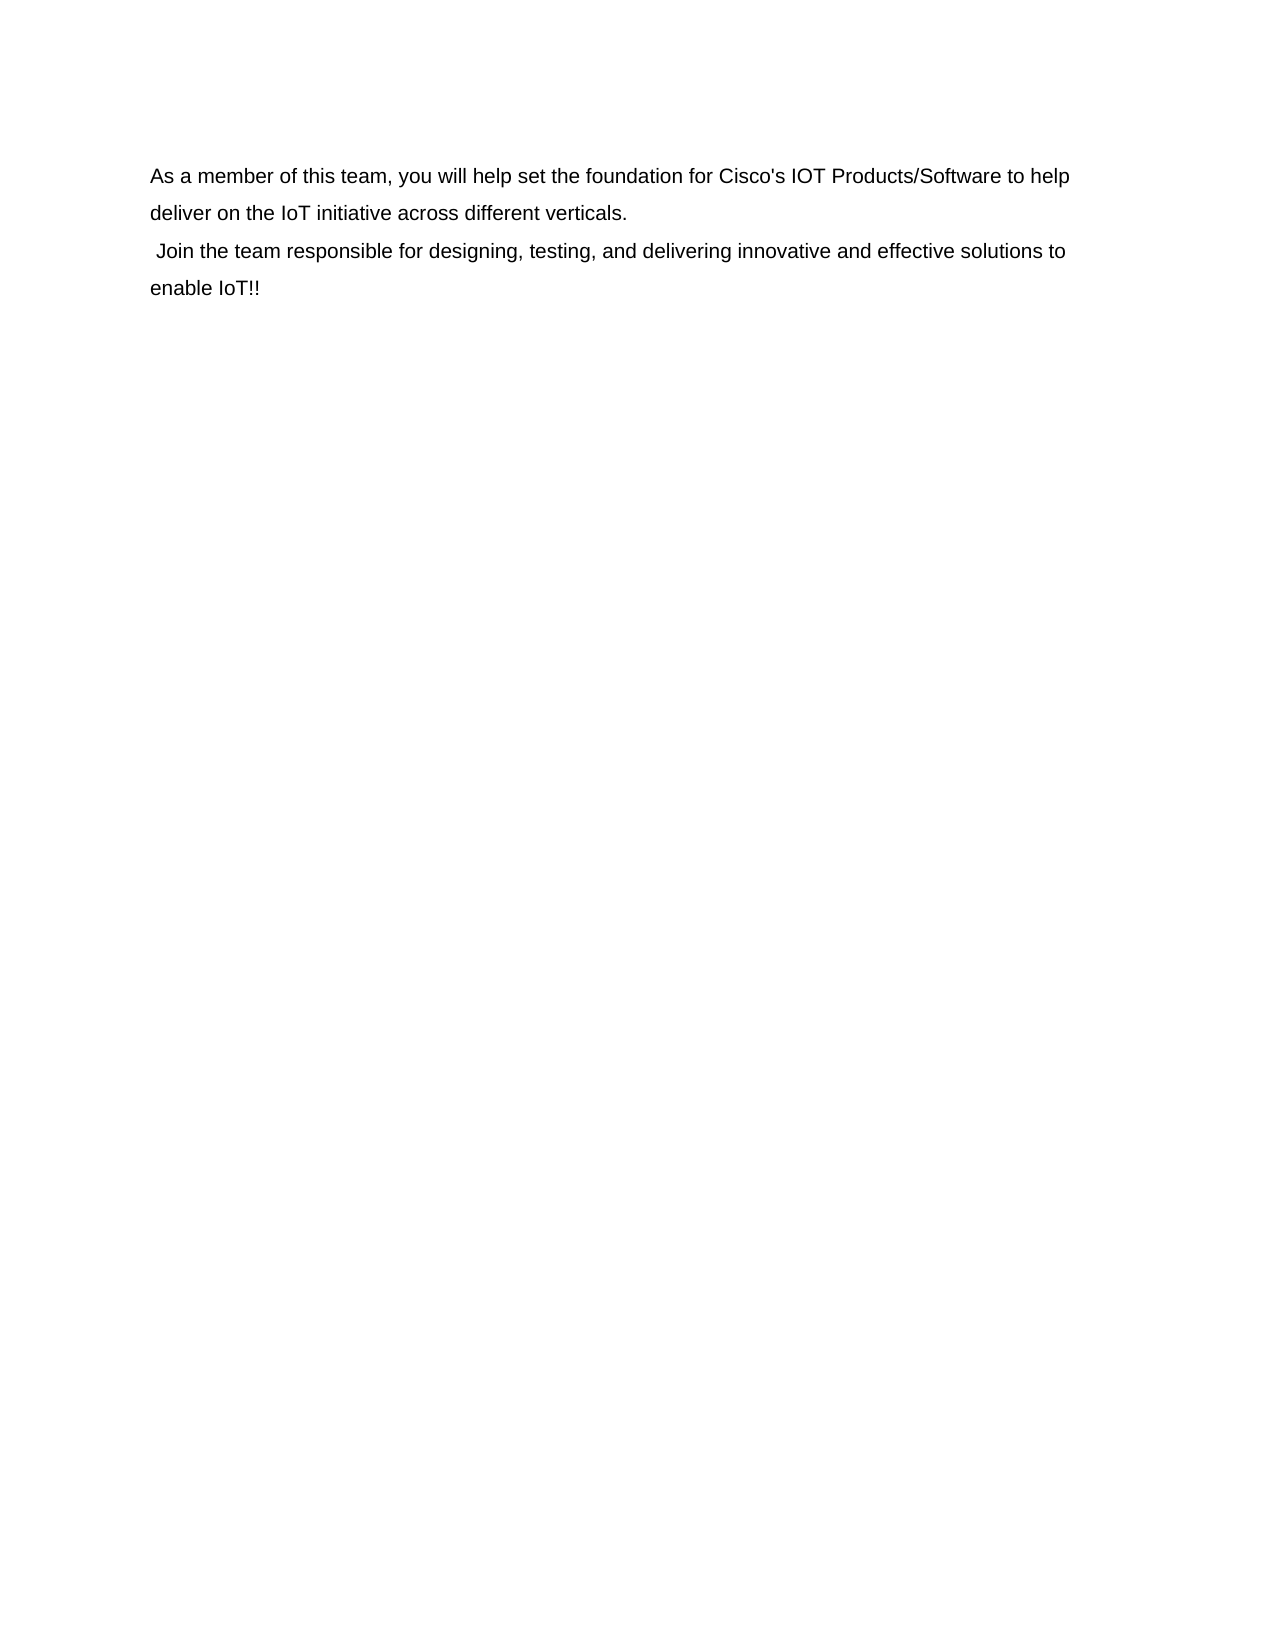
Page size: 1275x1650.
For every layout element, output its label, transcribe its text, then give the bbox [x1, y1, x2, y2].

text Join the team responsible for designing, testing, and delivering innovative and effective solutions to enable IoT!! [150, 225, 1125, 300]
text As a member of this team, you will help set the foundation for Cisco's IOT Products/Software to help deliver on the IoT initiative across different verticals. [150, 150, 1125, 225]
